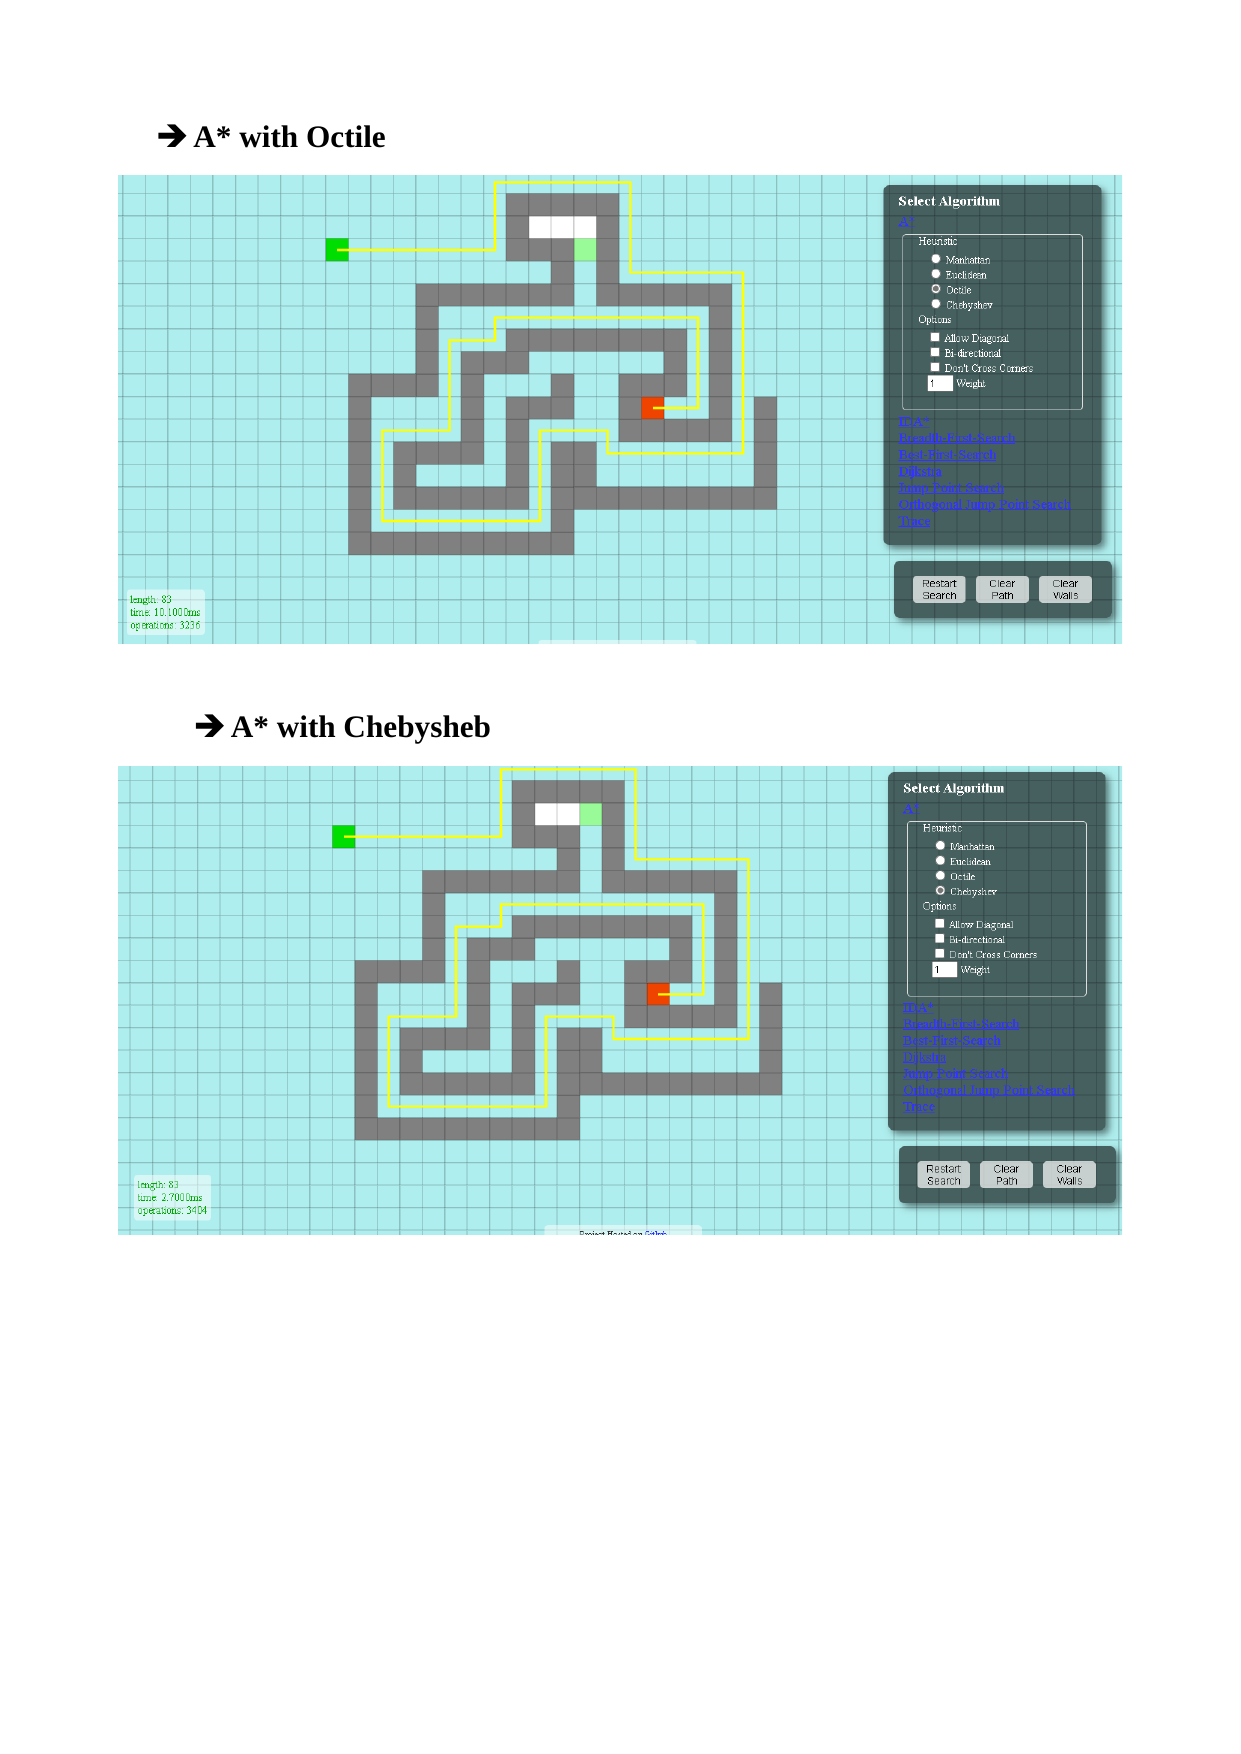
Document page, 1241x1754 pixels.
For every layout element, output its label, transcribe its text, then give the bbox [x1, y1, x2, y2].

picture [118, 175, 1123, 644]
list A* with Chebysheb [193, 708, 1122, 744]
picture [118, 766, 1123, 1235]
list A* with Octile [156, 118, 1122, 154]
